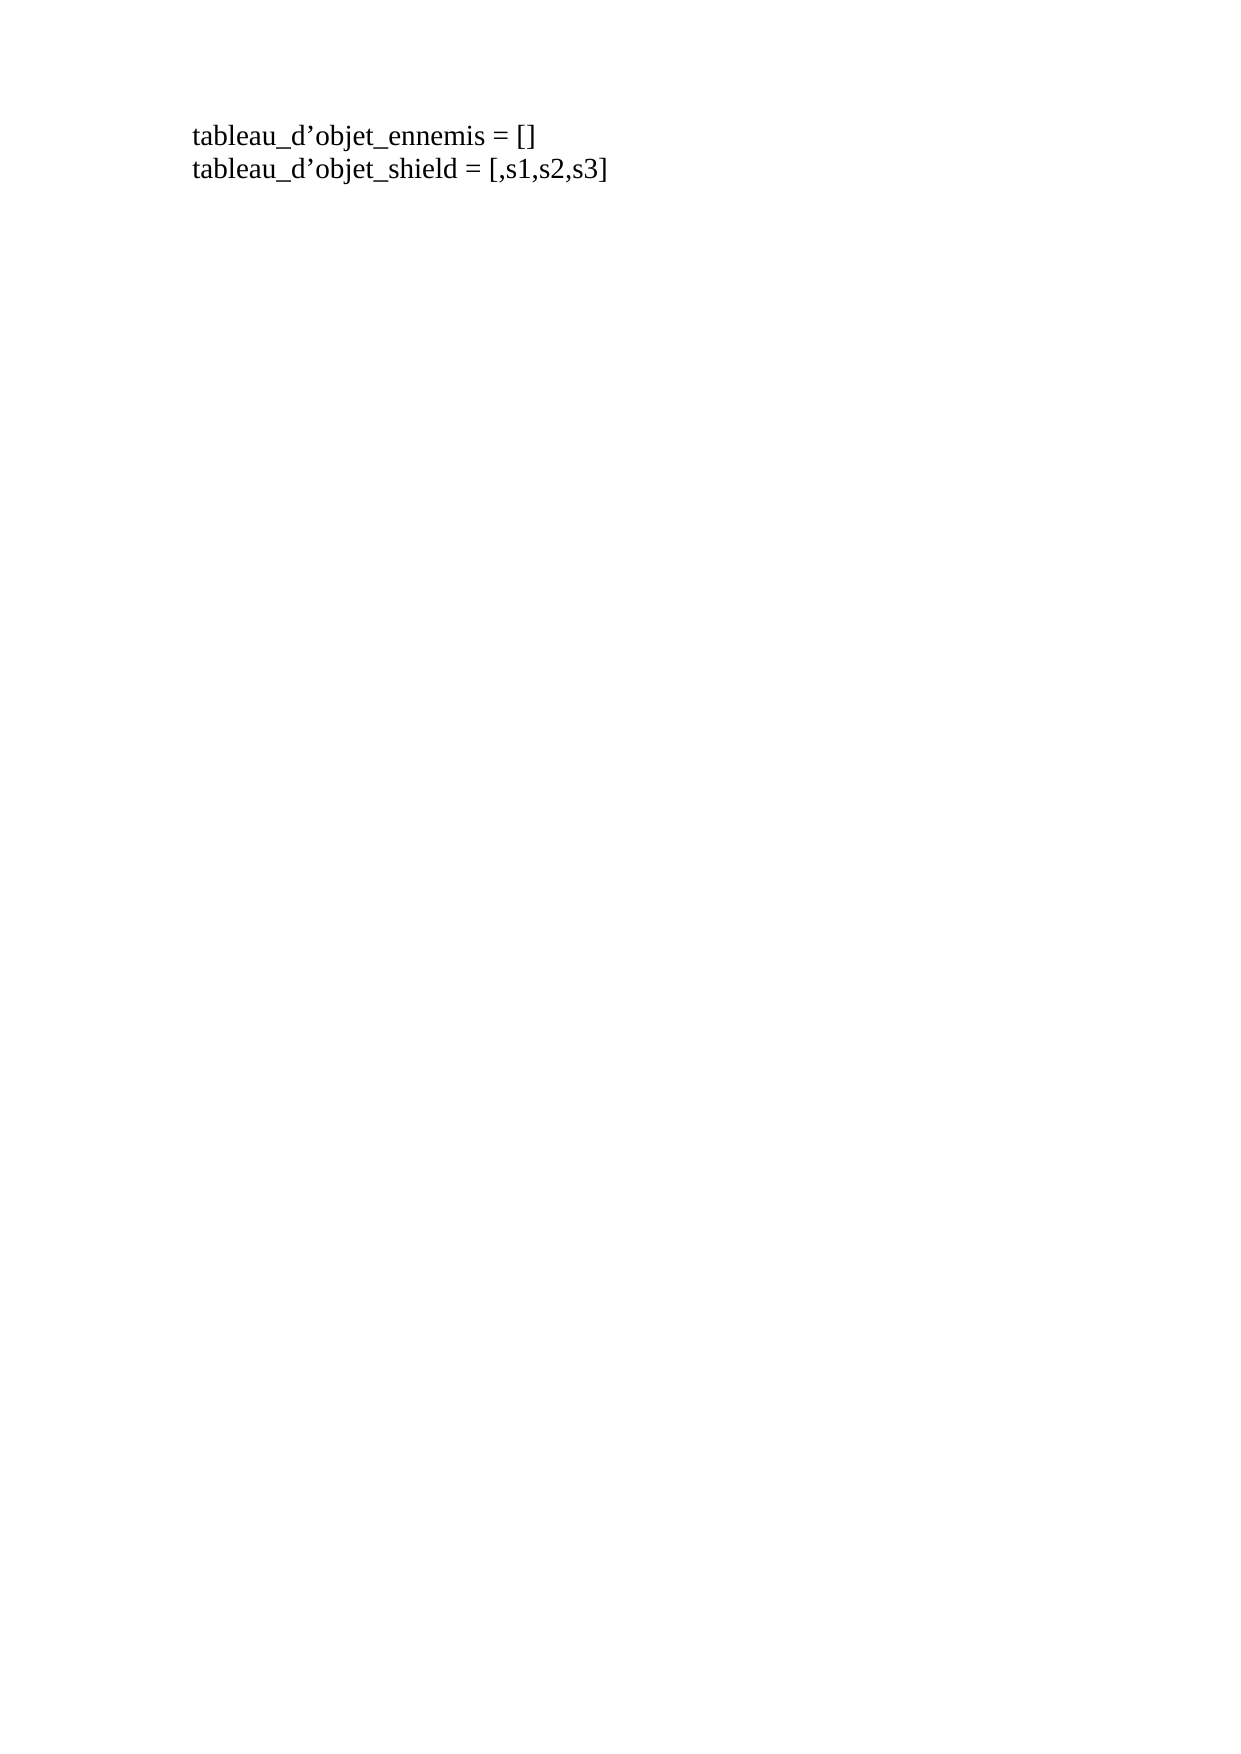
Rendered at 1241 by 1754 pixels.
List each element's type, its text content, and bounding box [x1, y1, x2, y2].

text tableau_d’objet_ennemis = [] [118, 118, 1122, 152]
text tableau_d’objet_shield = [,s1,s2,s3] [118, 152, 1122, 185]
